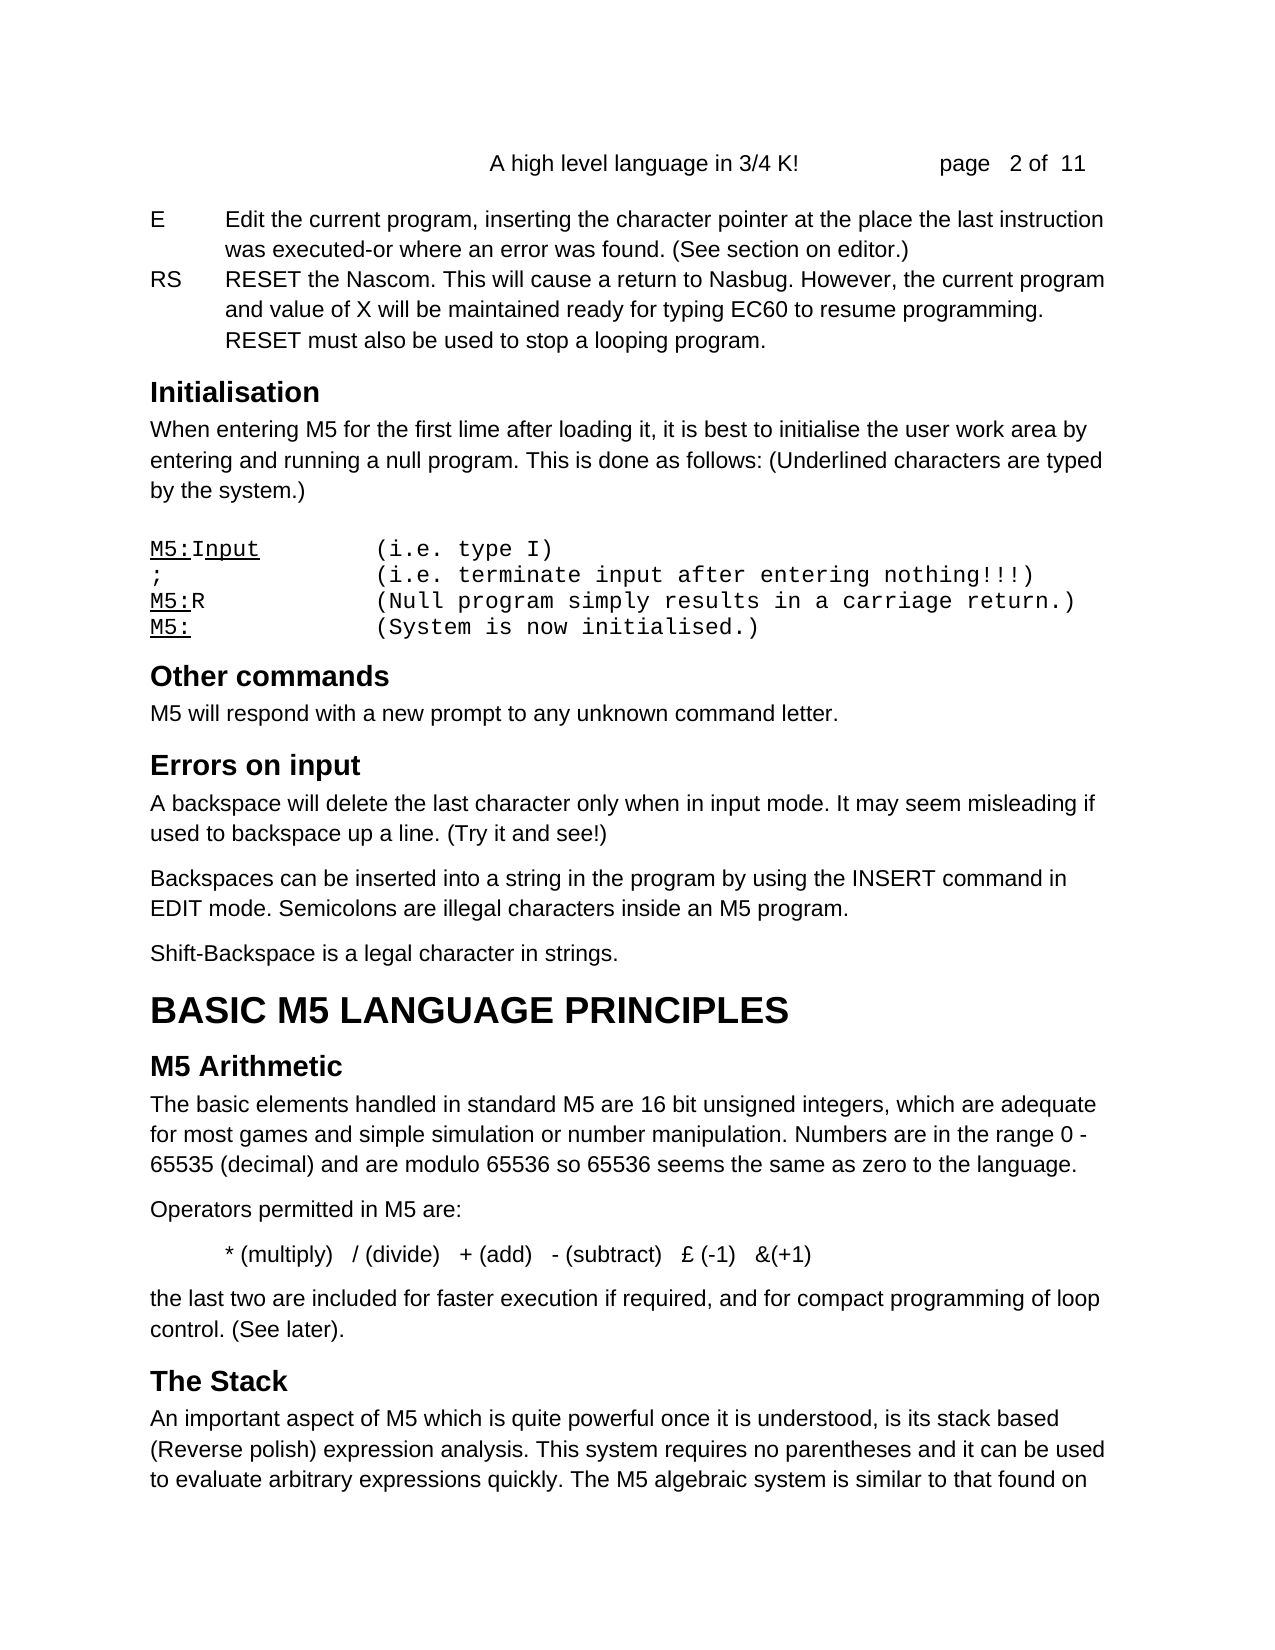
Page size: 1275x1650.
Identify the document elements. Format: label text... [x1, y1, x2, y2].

text Operators permitted in M5 are: [150, 1196, 1125, 1222]
text * (multiply) / (divide) + (add) - (subtract) £ (-1) &(+1) [150, 1241, 1125, 1267]
text A backspace will delete the last character only when in input mode. It may seem misleading if used to backspace up a line. (Try it and see!) [150, 790, 1125, 847]
text M5:Input (i.e. type I) [150, 537, 1125, 563]
text M5 will respond with a new prompt to any unknown command letter. [150, 700, 1125, 727]
text M5:R (Null program simply results in a carriage return.) [150, 589, 1125, 615]
text When entering M5 for the first lime after loading it, it is best to initialise the user work area by entering and running a null program. This is done as follows: (Underlined characters are typed by the system.) [150, 416, 1125, 503]
text Backspaces can be inserted into a string in the program by using the INSERT command in EDIT mode. Semicolons are illegal characters inside an M5 program. [150, 865, 1125, 922]
text the last two are included for faster execution if required, and for compact programming of loop control. (See later). [150, 1285, 1125, 1342]
subtitle The Stack [150, 1363, 1125, 1397]
text RS RESET the Nascom. This will cause a return to Nasbug. However, the current program and value of X will be maintained ready for typing EC60 to resume programming. RESET must also be used to stop a looping program. [150, 266, 1125, 353]
text The basic elements handled in standard M5 are 16 bit unsigned integers, which are adequate for most games and simple simulation or number manipulation. Numbers are in the range 0 - 65535 (decimal) and are modulo 65536 so 65536 seems the same as zero to the language. [150, 1091, 1125, 1177]
subtitle Initialisation [150, 374, 1125, 408]
subtitle Errors on input [150, 748, 1125, 782]
text Shift-Backspace is a legal character in strings. [150, 940, 1125, 966]
text M5: (System is now initialised.) [150, 615, 1125, 641]
text E Edit the current program, inserting the character pointer at the place the last instruction was executed-or where an error was found. (See section on editor.) [150, 206, 1125, 262]
subtitle BASIC M5 LANGUAGE PRINCIPLES [150, 988, 1125, 1031]
subtitle M5 Arithmetic [150, 1049, 1125, 1082]
text An important aspect of M5 which is quite powerful once it is understood, is its stack based (Reverse polish) expression analysis. This system requires no parentheses and it can be used to evaluate arbitrary expressions quickly. The M5 algebraic system is similar to that found on [150, 1405, 1125, 1492]
subtitle Other commands [150, 659, 1125, 692]
text ; (i.e. terminate input after entering nothing!!!) [150, 563, 1125, 589]
